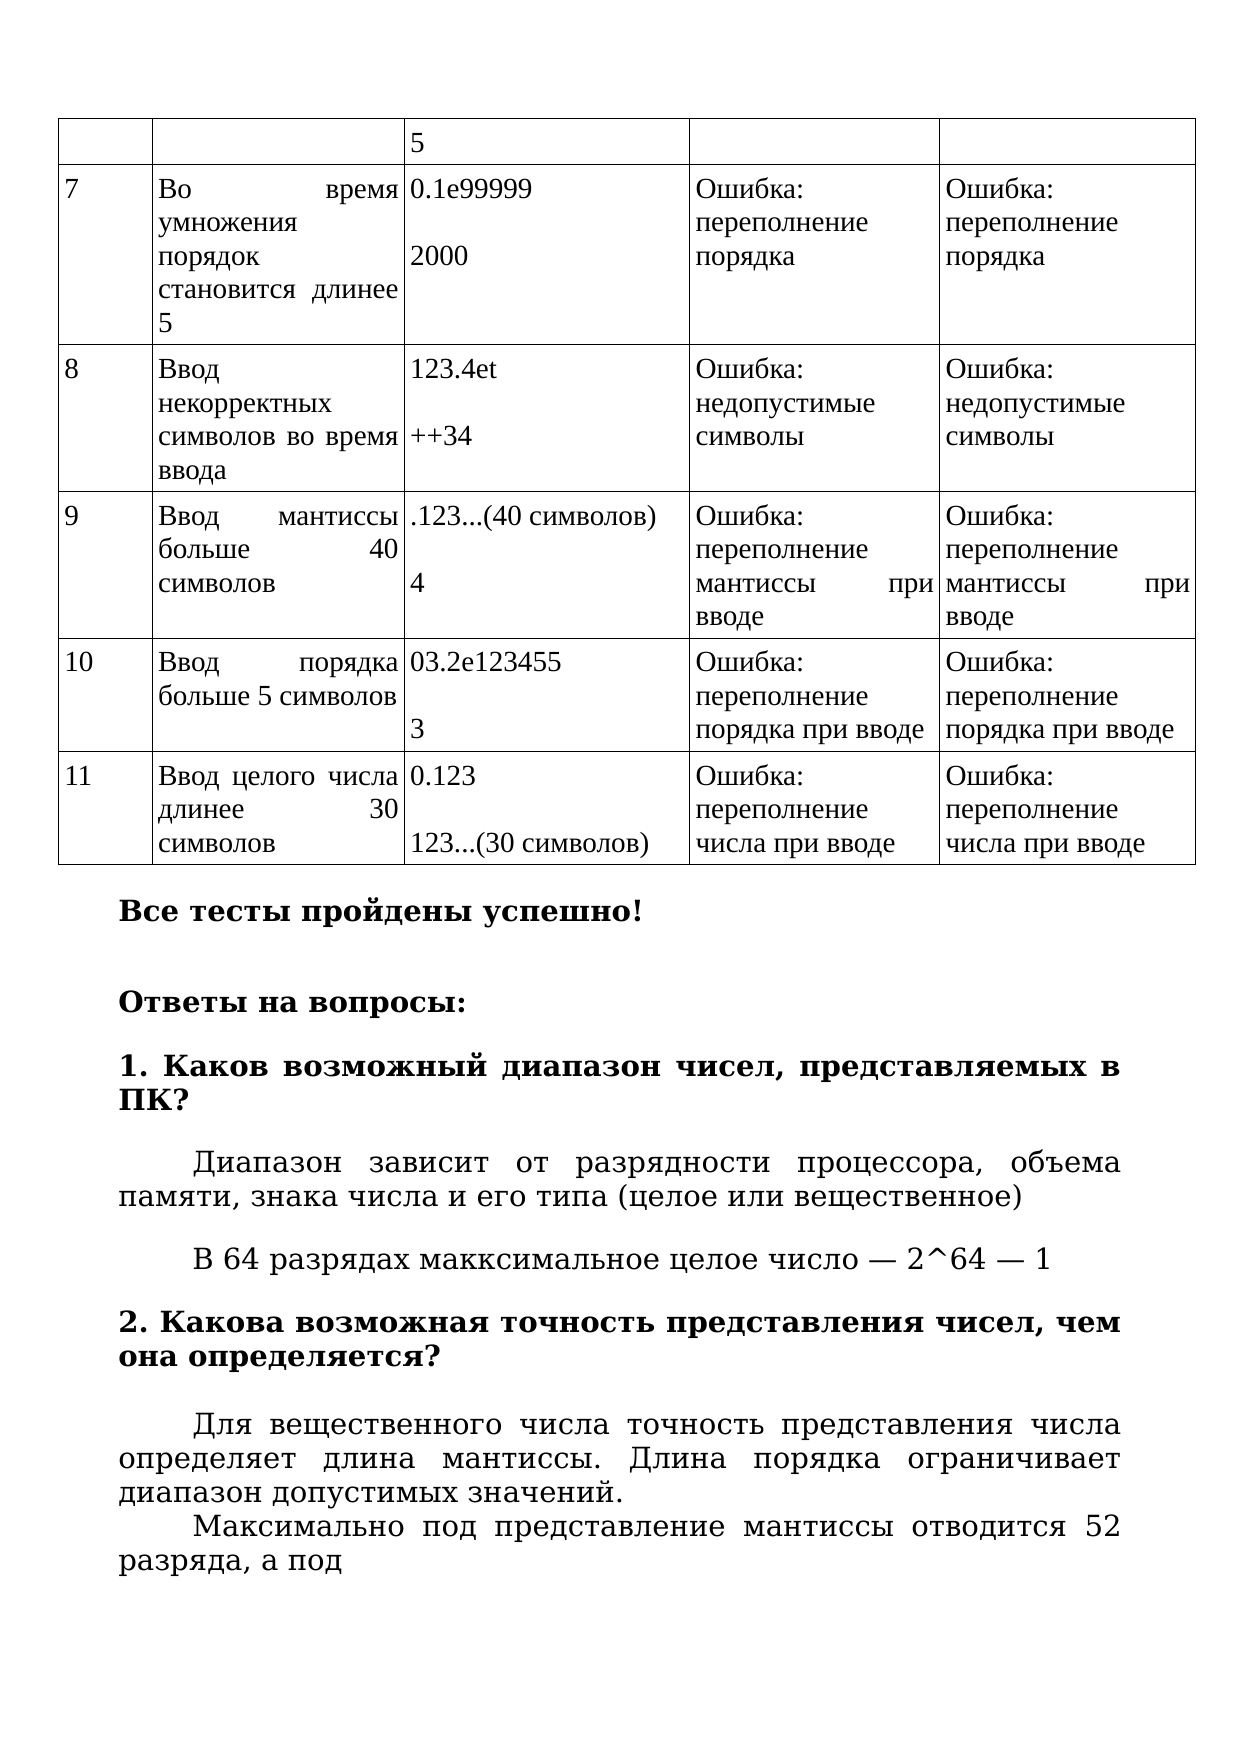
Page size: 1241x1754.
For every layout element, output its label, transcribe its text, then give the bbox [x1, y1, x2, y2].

table_cell 5 [405, 119, 689, 164]
table_cell Ошибка: переполнение мантиссы при вводе [690, 492, 939, 638]
table_cell Ввод порядка больше 5 символов [153, 639, 404, 751]
table_cell Ввод некорректных символов во время ввода [153, 345, 404, 491]
table_cell Во время умножения порядок становится длинее 5 [153, 165, 404, 344]
table_cell 8 [59, 345, 152, 491]
table_cell [153, 119, 404, 164]
table_cell [59, 119, 152, 164]
table_cell .123...(40 символов) 4 [405, 492, 689, 638]
table_cell Ошибка: переполнение порядка [690, 165, 939, 344]
table_cell Ошибка: переполнение порядка [940, 165, 1195, 344]
table_cell 0.123 123...(30 символов) [405, 752, 689, 864]
table_cell 9 [59, 492, 152, 638]
table_cell Ошибка: переполнение мантиссы при вводе [940, 492, 1195, 638]
text 2. Какова возможная точность представления чисел, чем она определяется? [118, 1305, 1122, 1374]
table_cell Ошибка: переполнение порядка при вводе [690, 639, 939, 751]
text В 64 разрядах макксимальное целое число — 2^64 — 1 [118, 1242, 1122, 1276]
table_cell [690, 119, 939, 164]
table_cell Ошибка: недопустимые символы [940, 345, 1195, 491]
table_cell Ошибка: переполнение числа при вводе [940, 752, 1195, 864]
table_cell 11 [59, 752, 152, 864]
text 1. Каков возможный диапазон чисел, представляемых в ПК? [118, 1048, 1122, 1117]
text Для вещественного числа точность представления числа определяет длина мантиссы. Длина порядка ограничивает диапазон допустимых значений. [118, 1408, 1122, 1509]
table_cell 03.2е123455 3 [405, 639, 689, 751]
table_cell Ошибка: переполнение числа при вводе [690, 752, 939, 864]
table_cell 7 [59, 165, 152, 344]
text Ответы на вопросы: [118, 986, 1122, 1020]
text Диапазон зависит от разрядности процессора, объема памяти, знака числа и его типа (целое или вещественное) [118, 1146, 1122, 1214]
table_cell [940, 119, 1195, 164]
table_cell 0.1e99999 2000 [405, 165, 689, 344]
table_cell Ошибка: переполнение порядка при вводе [940, 639, 1195, 751]
table_cell Ошибка: недопустимые символы [690, 345, 939, 491]
text Все тесты пройдены успешно! [118, 894, 1122, 928]
table_cell Ввод мантиссы больше 40 символов [153, 492, 404, 638]
table_cell Ввод целого числа длинее 30 символов [153, 752, 404, 864]
table_cell 123.4et ++34 [405, 345, 689, 491]
text Максимально под представление мантиссы отводится 52 разряда, а под [118, 1509, 1122, 1577]
table_cell 10 [59, 639, 152, 751]
